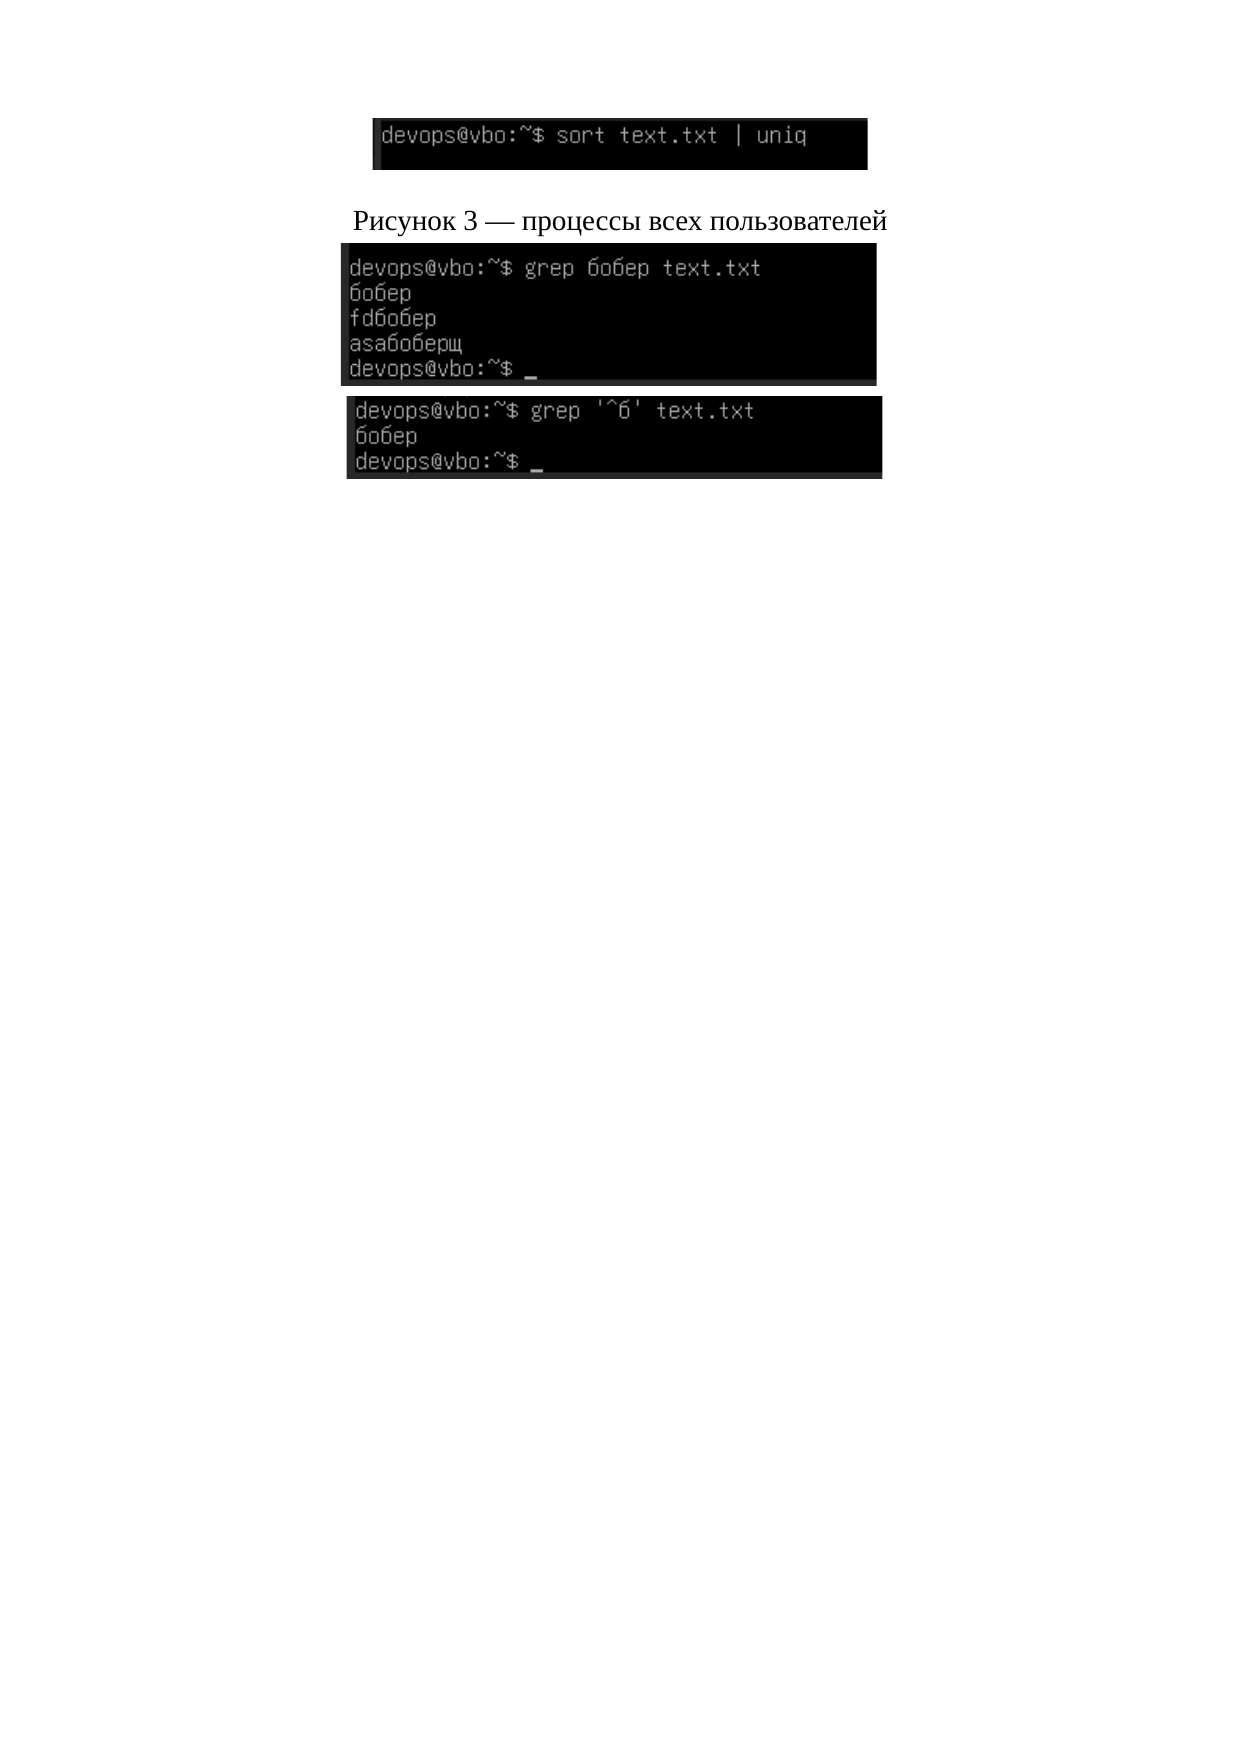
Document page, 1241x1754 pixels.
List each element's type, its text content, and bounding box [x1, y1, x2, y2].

picture [372, 118, 868, 170]
picture [340, 243, 877, 386]
picture [346, 396, 883, 479]
text Рисунок 3 — процессы всех пользователей [118, 203, 1122, 237]
